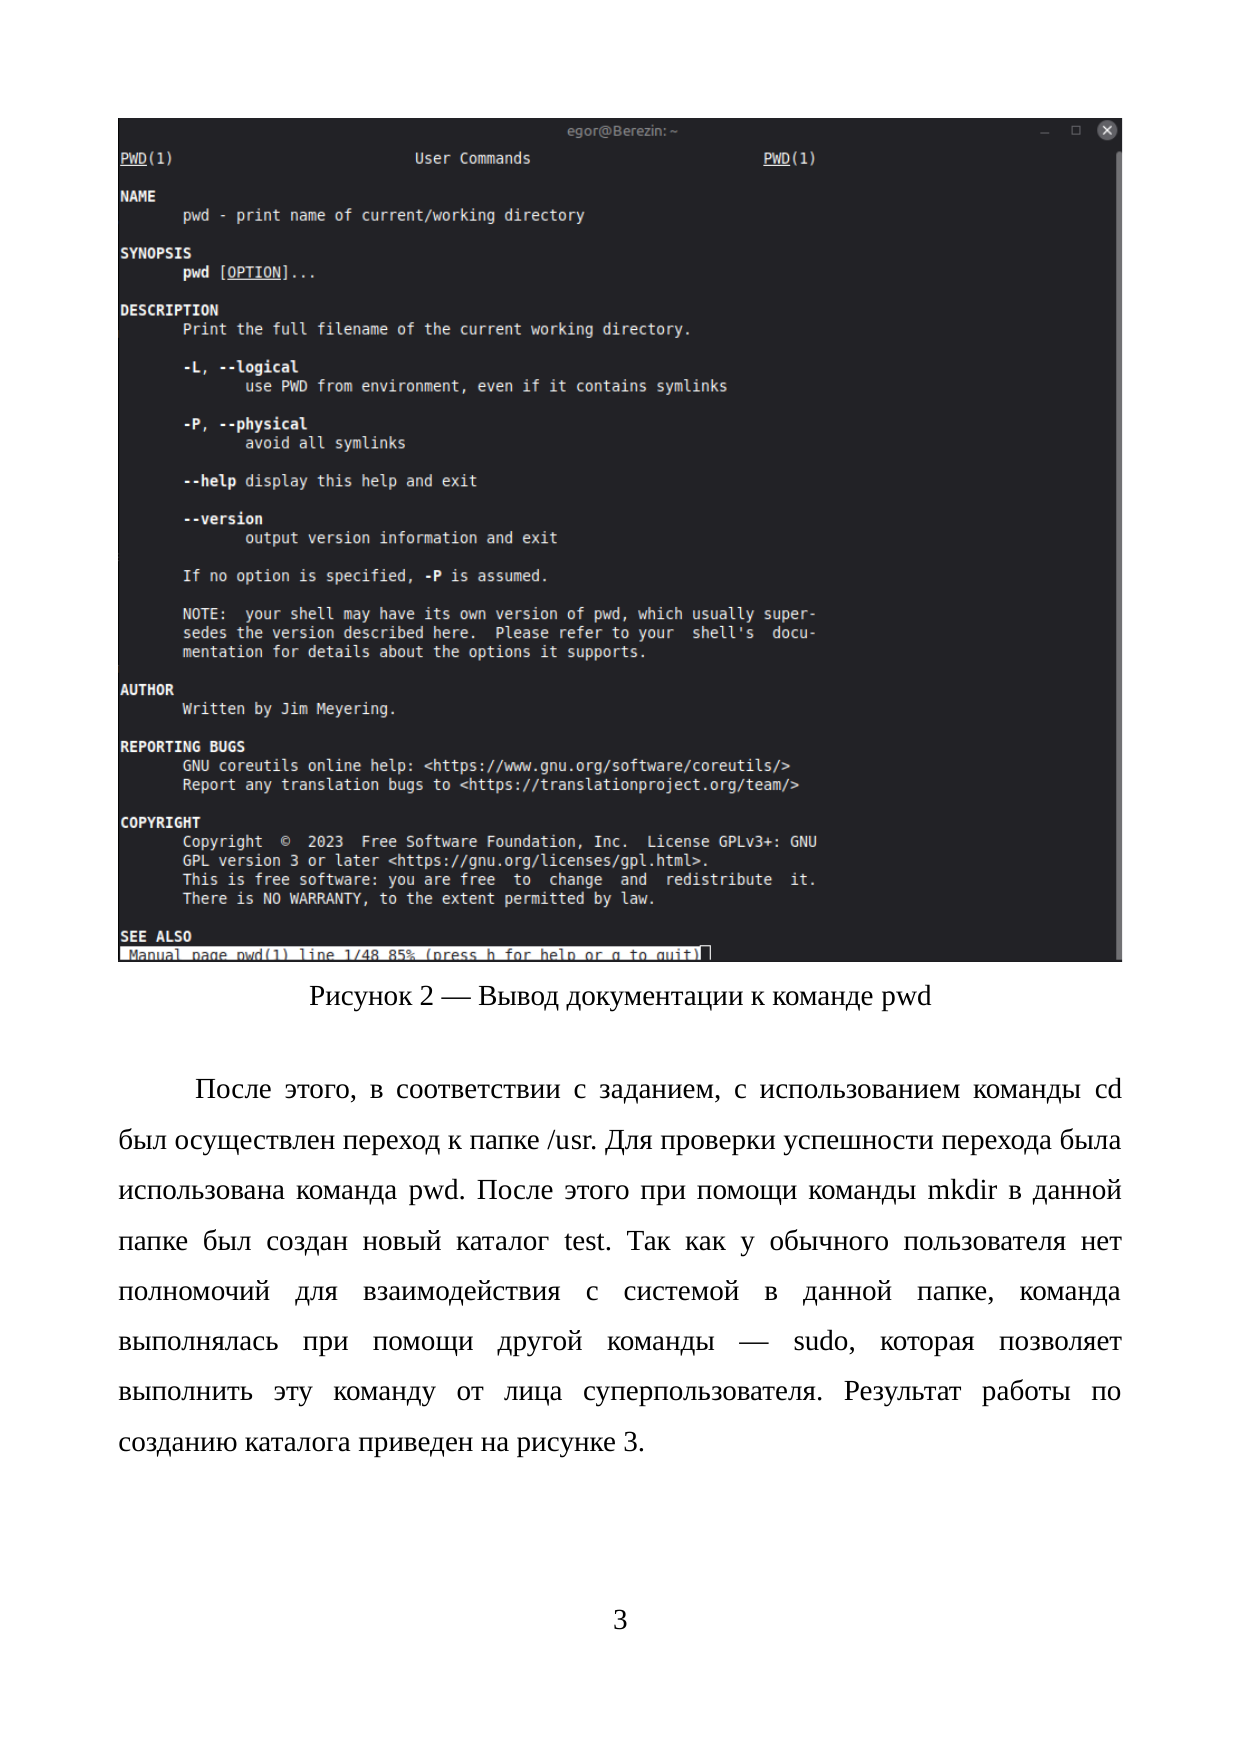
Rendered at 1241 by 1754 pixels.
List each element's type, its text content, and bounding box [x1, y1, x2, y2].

text Рисунок 2 — Вывод документации к команде pwd [118, 962, 1122, 1012]
picture [118, 118, 1123, 962]
text После этого, в соответствии с заданием, с использованием команды cd был осуществлен переход к папке /usr. Для проверки успешности перехода была использована команда pwd. После этого при помощи команды mkdir в данной папке был создан новый каталог test. Так как у обычного пользователя нет полномочий для взаимодействия с системой в данной папке, команда выполнялась при помощи другой команды — sudo, которая позволяет выполнить эту команду от лица суперпользователя. Результат работы по созданию каталога приведен на рисунке 3. [118, 1072, 1122, 1457]
